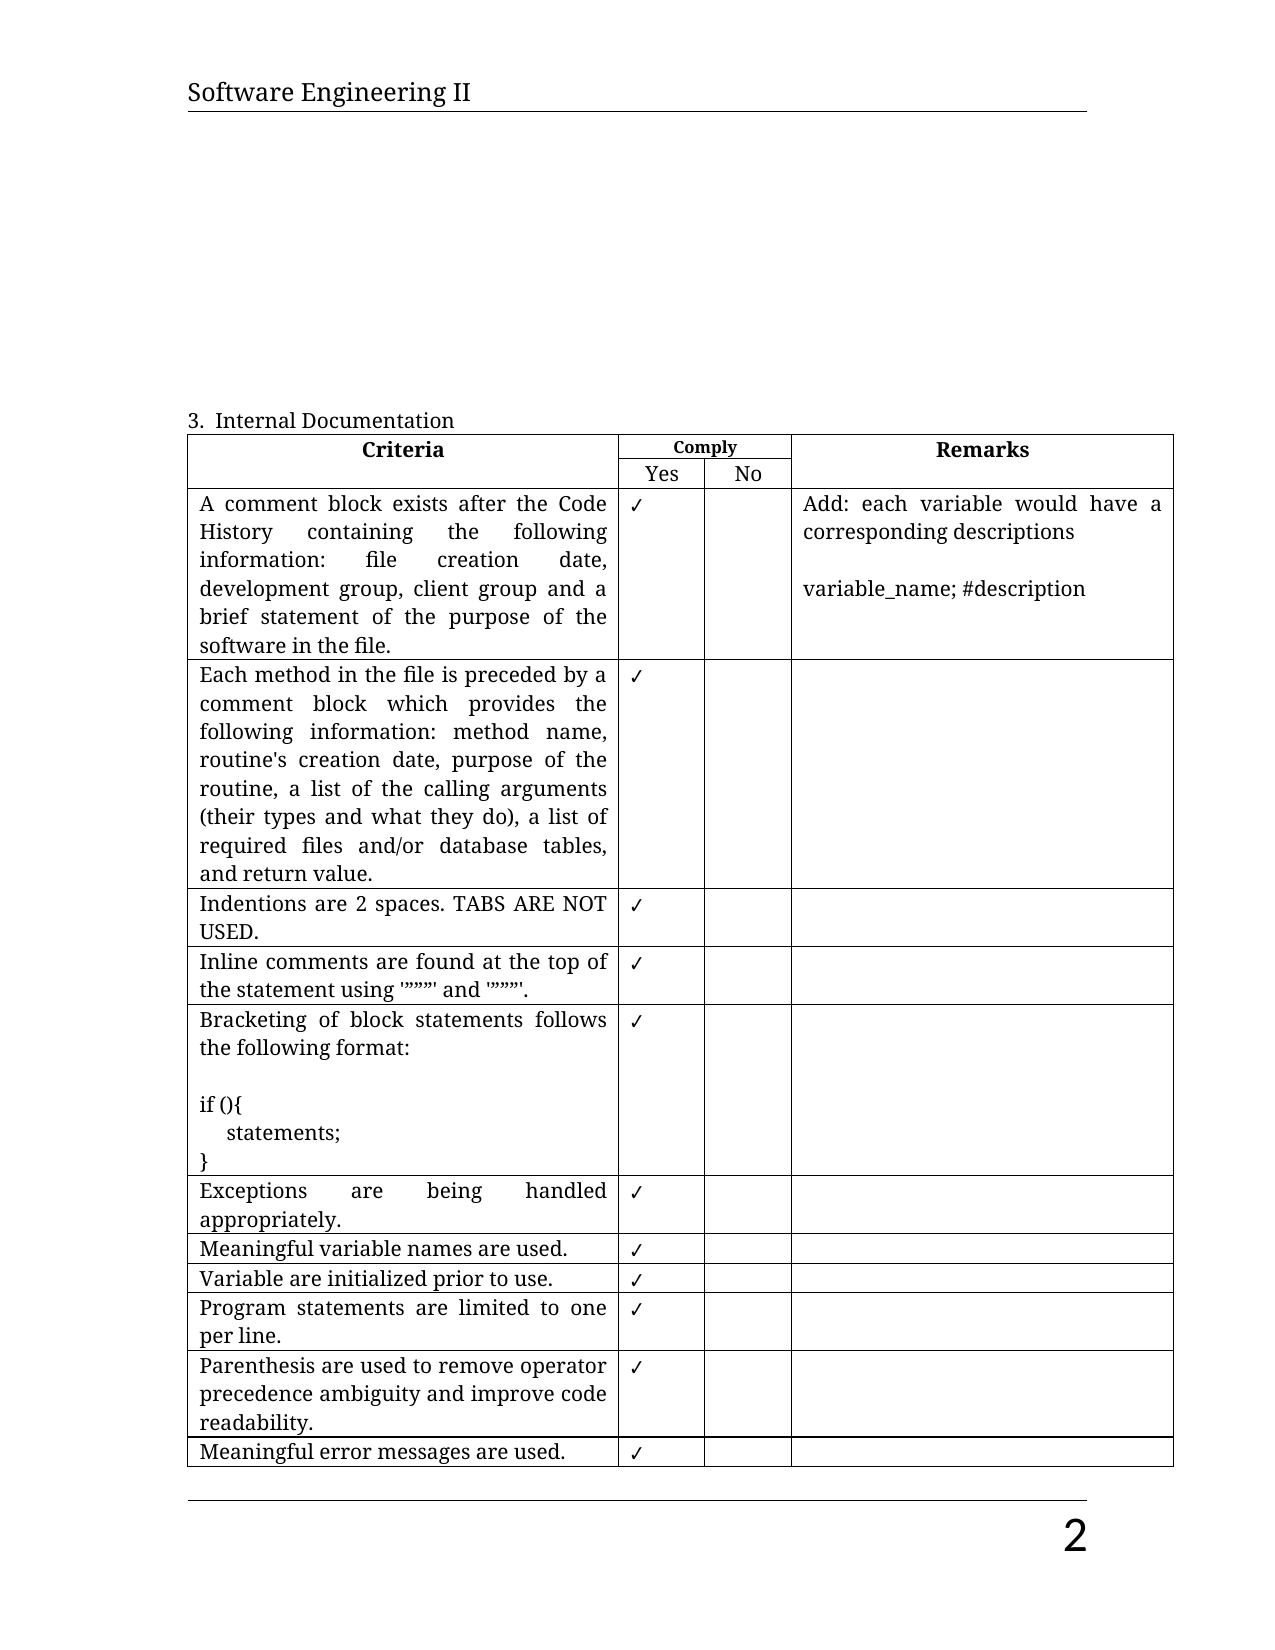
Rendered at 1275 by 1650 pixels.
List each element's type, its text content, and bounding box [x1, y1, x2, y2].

table_cell [792, 1234, 1173, 1263]
table_header Comply [619, 435, 791, 458]
table_cell [705, 489, 791, 659]
table_cell ✔ [619, 1005, 704, 1175]
table_header Remarks [792, 435, 1173, 488]
text 3. Internal Documentation [187, 406, 1087, 434]
table_cell Meaningful variable names are used. [188, 1234, 618, 1263]
table_cell Inline comments are found at the top of the statement using '”””' and '”””'. [188, 947, 618, 1004]
table_cell Meaningful error messages are used. [188, 1438, 618, 1466]
table_cell ✔ [619, 660, 704, 888]
table_cell Variable are initialized prior to use. [188, 1264, 618, 1292]
table_cell Indentions are 2 spaces. TABS ARE NOT USED. [188, 889, 618, 946]
table_cell [792, 889, 1173, 946]
table_cell [705, 1293, 791, 1350]
table_cell [792, 1264, 1173, 1292]
table_cell [792, 660, 1173, 888]
table_cell [705, 889, 791, 946]
table_cell No [705, 459, 791, 488]
table_cell [792, 1351, 1173, 1436]
table_cell [705, 1438, 791, 1466]
table_cell [705, 947, 791, 1004]
table_cell ✔ [619, 1293, 704, 1350]
table_cell ✔ [619, 1264, 704, 1292]
table_cell Bracketing of block statements follows the following format: if (){ statements; } [188, 1005, 618, 1175]
table_cell Yes [619, 459, 704, 488]
table_cell Program statements are limited to one per line. [188, 1293, 618, 1350]
table_cell [705, 1234, 791, 1263]
table_cell [792, 1293, 1173, 1350]
table_cell Each method in the file is preceded by a comment block which provides the following information: method name, routine's creation date, purpose of the routine, a list of the calling arguments (their types and what they do), a list of required files and/or database tables, and return value. [188, 660, 618, 888]
table_cell Add: each variable would have a corresponding descriptions variable_name; #description [792, 489, 1173, 659]
table_cell ✔ [619, 1438, 704, 1466]
table_cell Exceptions are being handled appropriately. [188, 1176, 618, 1233]
table_cell ✔ [619, 489, 704, 659]
table_cell ✔ [619, 947, 704, 1004]
table_cell Parenthesis are used to remove operator precedence ambiguity and improve code readability. [188, 1351, 618, 1436]
table_cell [705, 1264, 791, 1292]
table_cell [705, 1005, 791, 1175]
table_header Criteria [188, 435, 618, 488]
table_cell [792, 1176, 1173, 1233]
table_cell [792, 947, 1173, 1004]
table_cell [705, 1176, 791, 1233]
table_cell [792, 1438, 1173, 1466]
table_cell ✔ [619, 1176, 704, 1233]
table_cell ✔ [619, 1234, 704, 1263]
table_cell [705, 1351, 791, 1436]
table_cell ✔ [619, 1351, 704, 1436]
table_cell [792, 1005, 1173, 1175]
table_cell [705, 660, 791, 888]
table_cell A comment block exists after the Code History containing the following information: file creation date, development group, client group and a brief statement of the purpose of the software in the file. [188, 489, 618, 659]
table_cell ✔ [619, 889, 704, 946]
